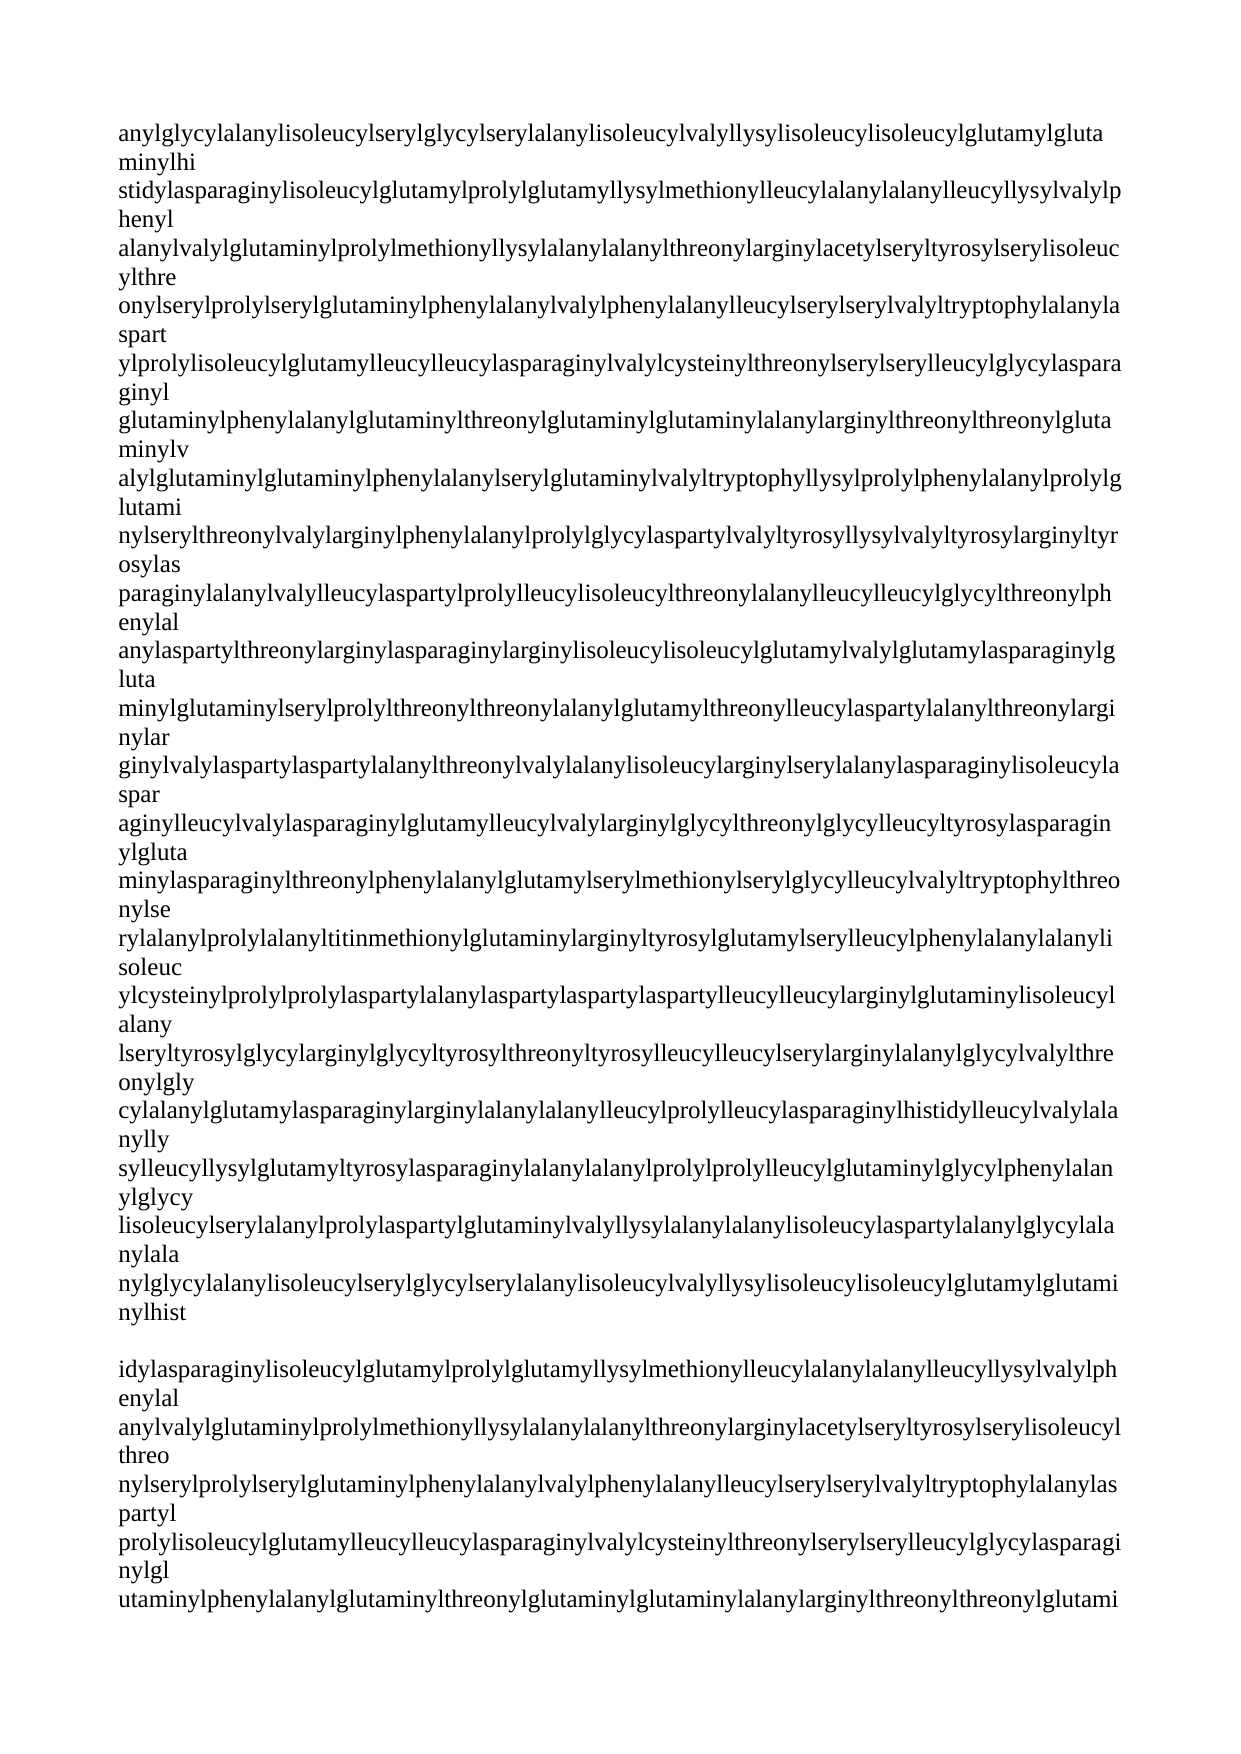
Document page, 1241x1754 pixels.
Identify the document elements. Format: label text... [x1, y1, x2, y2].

text idylasparaginylisoleucylglutamylprolylglutamyllysylmethionylleucylalanylalanylleucyllysylvalylphenylal anylvalylglutaminylprolylmethionyllysylalanylalanylthreonylarginylacetylseryltyrosylserylisoleucylthreo nylserylprolylserylglutaminylphenylalanylvalylphenylalanylleucylserylserylvalyltryptophylalanylaspartyl prolylisoleucylglutamylleucylleucylasparaginylvalylcysteinylthreonylserylserylleucylglycylasparaginylgl utaminylphenylalanylglutaminylthreonylglutaminylglutaminylalanylarginylthreonylthreonylglutami [118, 1326, 1122, 1613]
text anylglycylalanylisoleucylserylglycylserylalanylisoleucylvalyllysylisoleucylisoleucylglutamylglutaminylhi stidylasparaginylisoleucylglutamylprolylglutamyllysylmethionylleucylalanylalanylleucyllysylvalylphenyl alanylvalylglutaminylprolylmethionyllysylalanylalanylthreonylarginylacetylseryltyrosylserylisoleucylthre onylserylprolylserylglutaminylphenylalanylvalylphenylalanylleucylserylserylvalyltryptophylalanylaspart ylprolylisoleucylglutamylleucylleucylasparaginylvalylcysteinylthreonylserylserylleucylglycylasparaginyl glutaminylphenylalanylglutaminylthreonylglutaminylglutaminylalanylarginylthreonylthreonylglutaminylv alylglutaminylglutaminylphenylalanylserylglutaminylvalyltryptophyllysylprolylphenylalanylprolylglutami nylserylthreonylvalylarginylphenylalanylprolylglycylaspartylvalyltyrosyllysylvalyltyrosylarginyltyrosylas paraginylalanylvalylleucylaspartylprolylleucylisoleucylthreonylalanylleucylleucylglycylthreonylphenylal anylaspartylthreonylarginylasparaginylarginylisoleucylisoleucylglutamylvalylglutamylasparaginylgluta minylglutaminylserylprolylthreonylthreonylalanylglutamylthreonylleucylaspartylalanylthreonylarginylar ginylvalylaspartylaspartylalanylthreonylvalylalanylisoleucylarginylserylalanylasparaginylisoleucylaspar aginylleucylvalylasparaginylglutamylleucylvalylarginylglycylthreonylglycylleucyltyrosylasparaginylgluta minylasparaginylthreonylphenylalanylglutamylserylmethionylserylglycylleucylvalyltryptophylthreonylse rylalanylprolylalanyltitinmethionylglutaminylarginyltyrosylglutamylserylleucylphenylalanylalanylisoleuc ylcysteinylprolylprolylaspartylalanylaspartylaspartylaspartylleucylleucylarginylglutaminylisoleucylalany lseryltyrosylglycylarginylglycyltyrosylthreonyltyrosylleucylleucylserylarginylalanylglycylvalylthreonylgly cylalanylglutamylasparaginylarginylalanylalanylleucylprolylleucylasparaginylhistidylleucylvalylalanylly sylleucyllysylglutamyltyrosylasparaginylalanylalanylprolylprolylleucylglutaminylglycylphenylalanylglycy lisoleucylserylalanylprolylaspartylglutaminylvalyllysylalanylalanylisoleucylaspartylalanylglycylalanylala nylglycylalanylisoleucylserylglycylserylalanylisoleucylvalyllysylisoleucylisoleucylglutamylglutaminylhist [118, 118, 1122, 1326]
